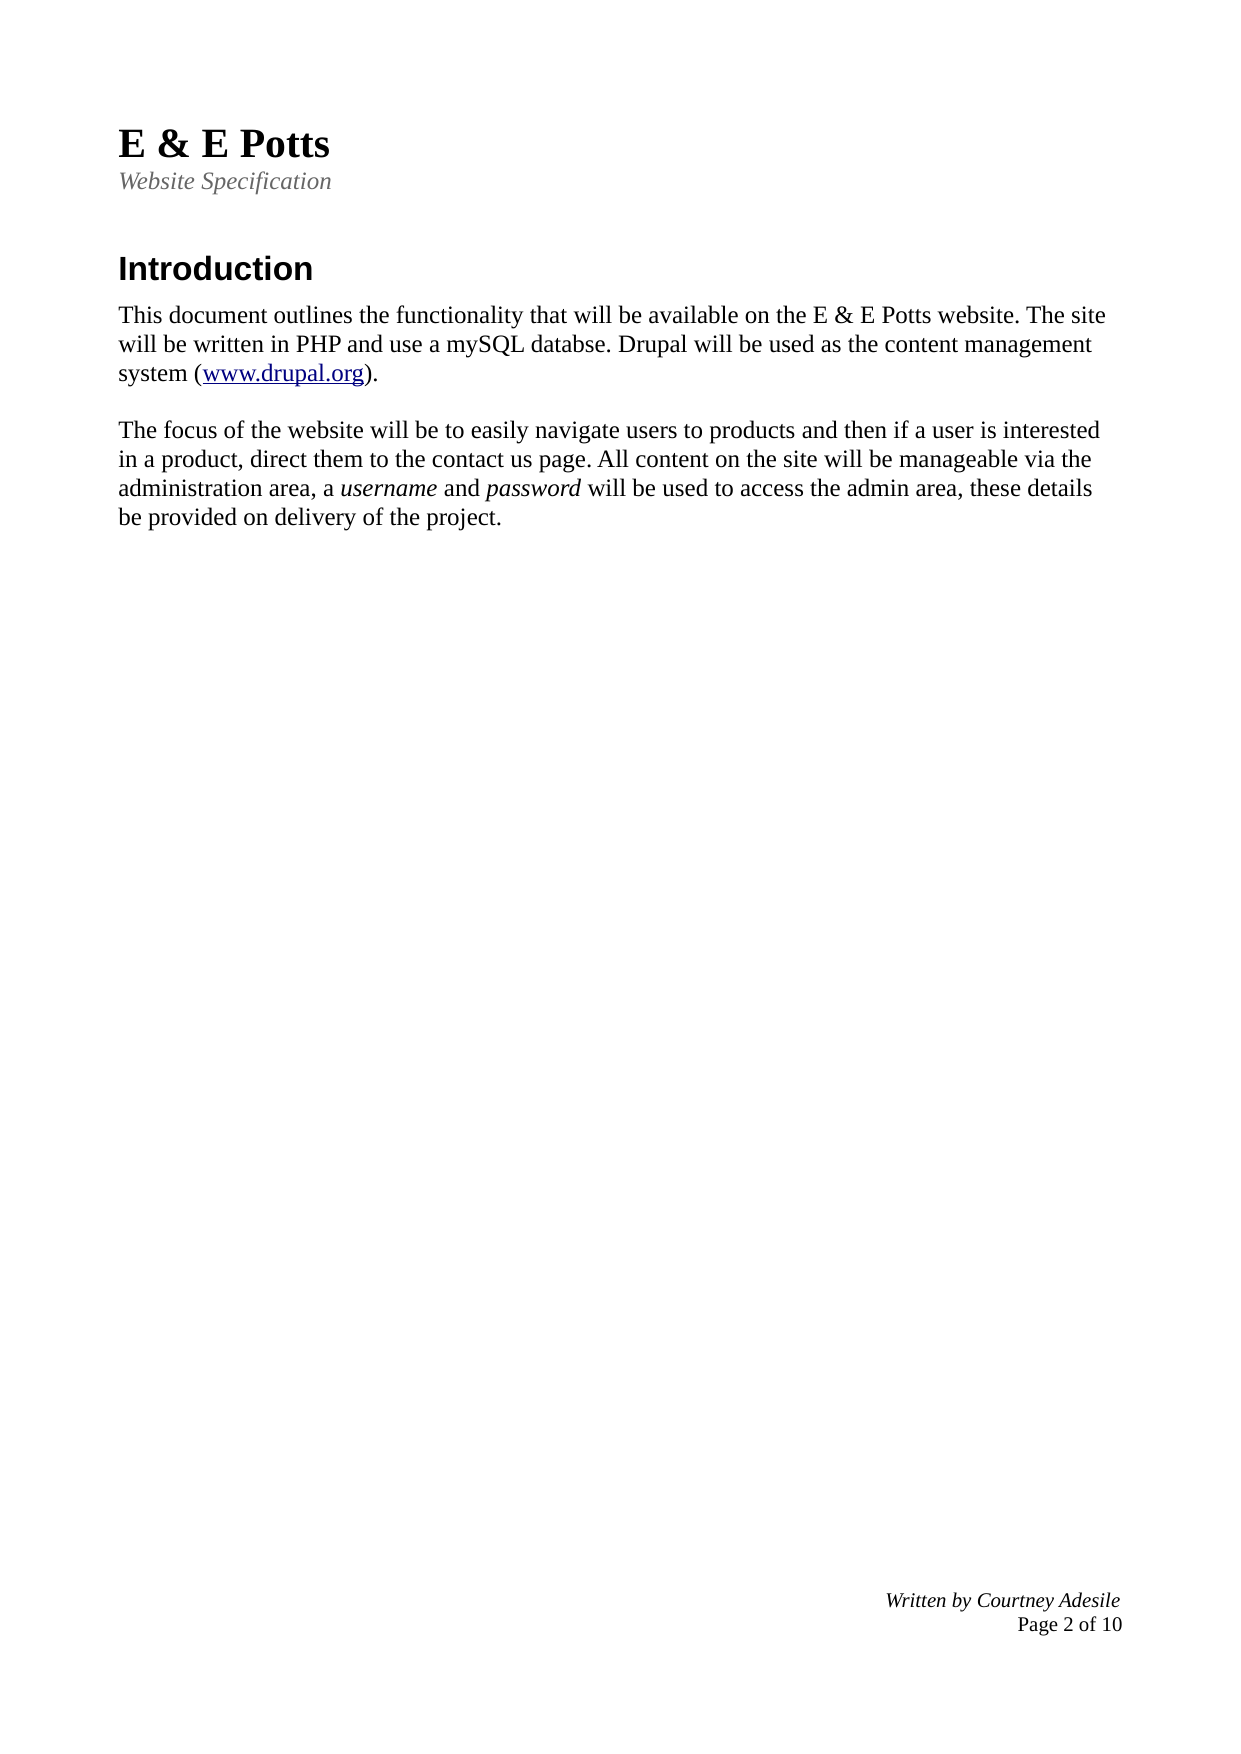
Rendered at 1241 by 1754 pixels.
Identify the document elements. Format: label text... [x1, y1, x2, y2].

text This document outlines the functionality that will be available on the E & E Potts website. The site will be written in PHP and use a mySQL databse. Drupal will be used as the content management system (www.drupal.org). [118, 300, 1122, 387]
subtitle Introduction [118, 249, 1122, 288]
text The focus of the website will be to easily navigate users to products and then if a user is interested in a product, direct them to the contact us page. All content on the site will be manageable via the administration area, a username and password will be used to access the admin area, these details be provided on delivery of the project. [118, 415, 1122, 530]
